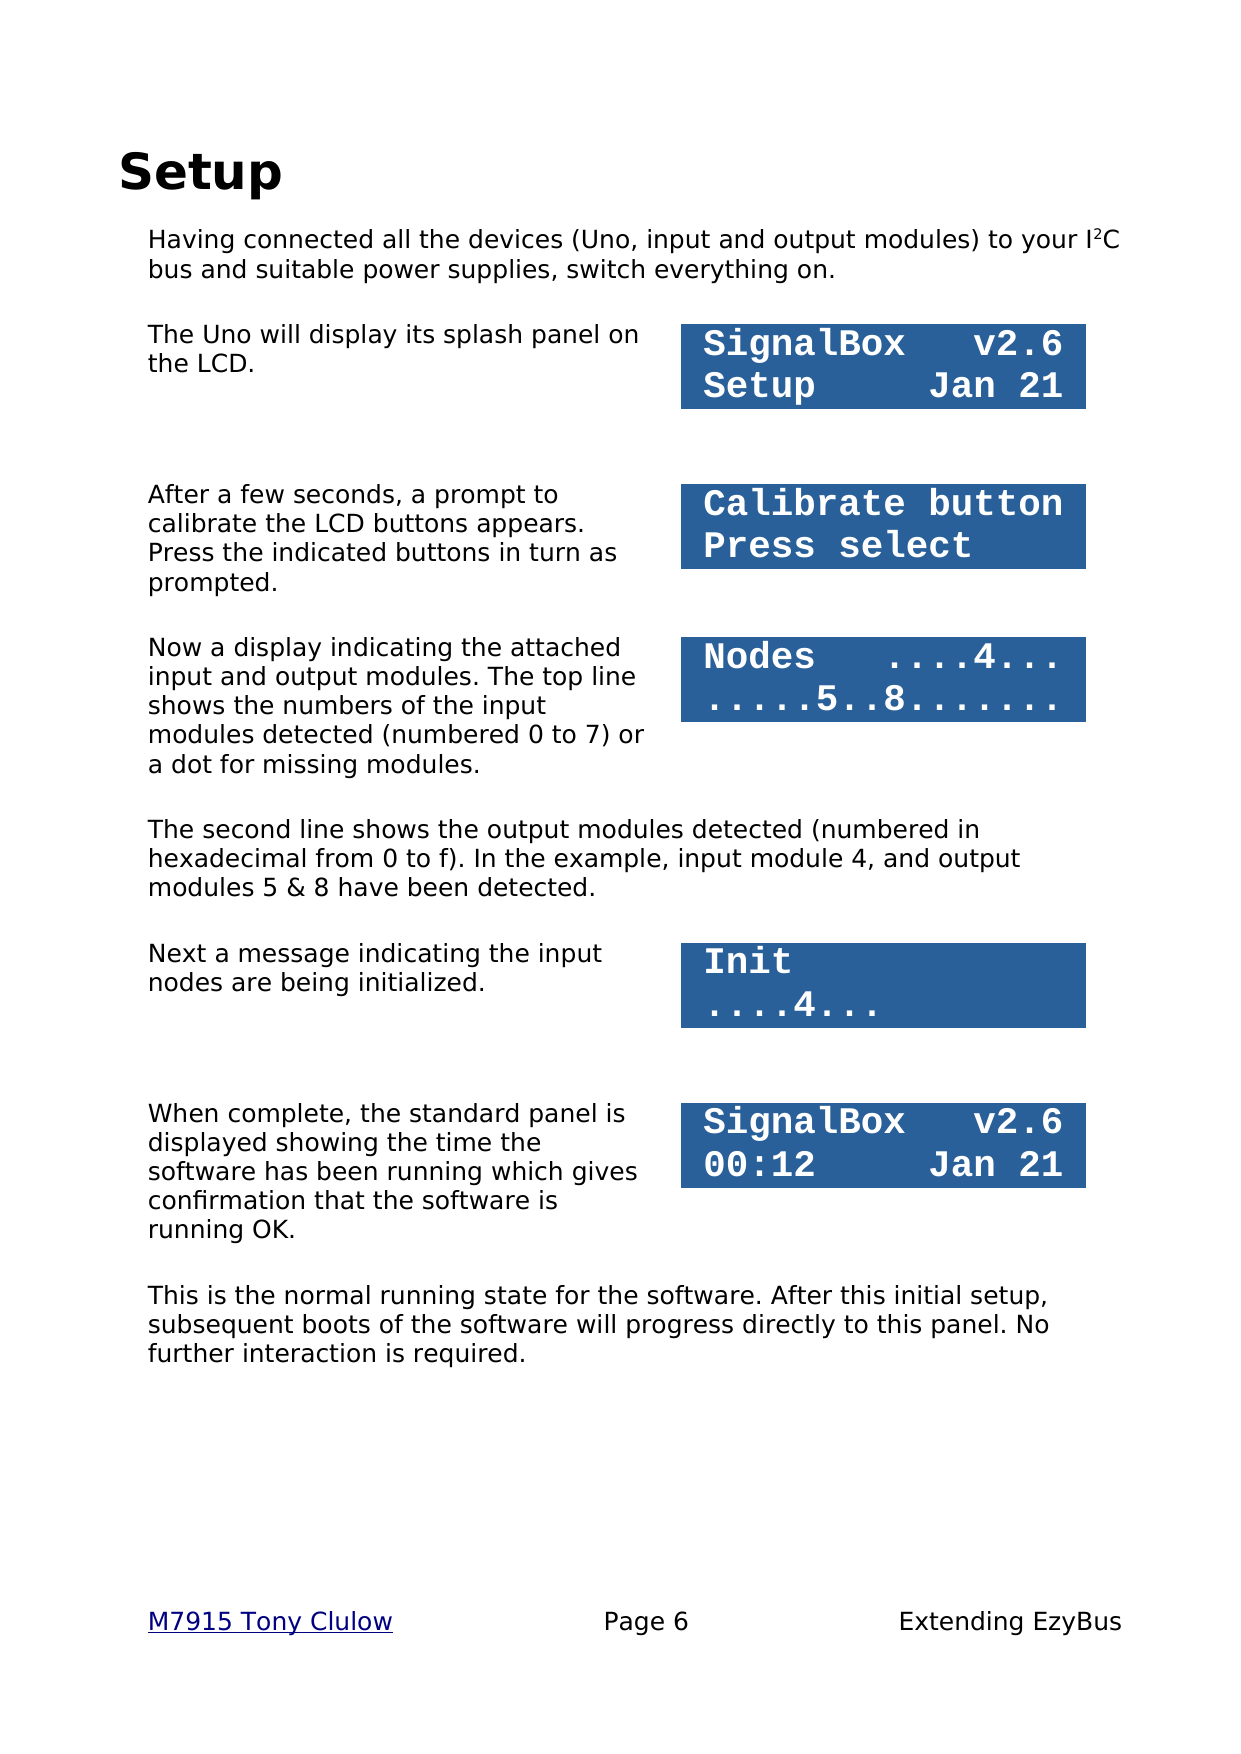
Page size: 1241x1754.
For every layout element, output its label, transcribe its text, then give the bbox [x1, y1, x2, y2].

text Now a display indicating the attached input and output modules. The top line shows the numbers of the input modules detected (numbered 0 to 7) or a dot for missing modules. [148, 633, 1122, 779]
text When complete, the standard panel is displayed showing the time the software has been running which gives confirmation that the software is running OK. [148, 1099, 1122, 1245]
text Next a message indicating the input nodes are being initialized. [148, 939, 1122, 997]
text The Uno will display its splash panel on the LCD. [148, 320, 1122, 379]
text This is the normal running state for the software. After this initial setup, subsequent boots of the software will progress directly to this panel. No further interaction is required. [148, 1281, 1122, 1369]
text The second line shows the output modules detected (numbered in hexadecimal from 0 to f). In the example, input module 4, and output modules 5 & 8 have been detected. [148, 815, 1122, 903]
subtitle Setup [118, 143, 1122, 201]
text After a few seconds, a prompt to calibrate the LCD buttons appears. Press the indicated buttons in turn as prompted. [148, 480, 1122, 597]
text Having connected all the devices (Uno, input and output modules) to your I2C bus and suitable power supplies, switch everything on. [148, 226, 1122, 284]
